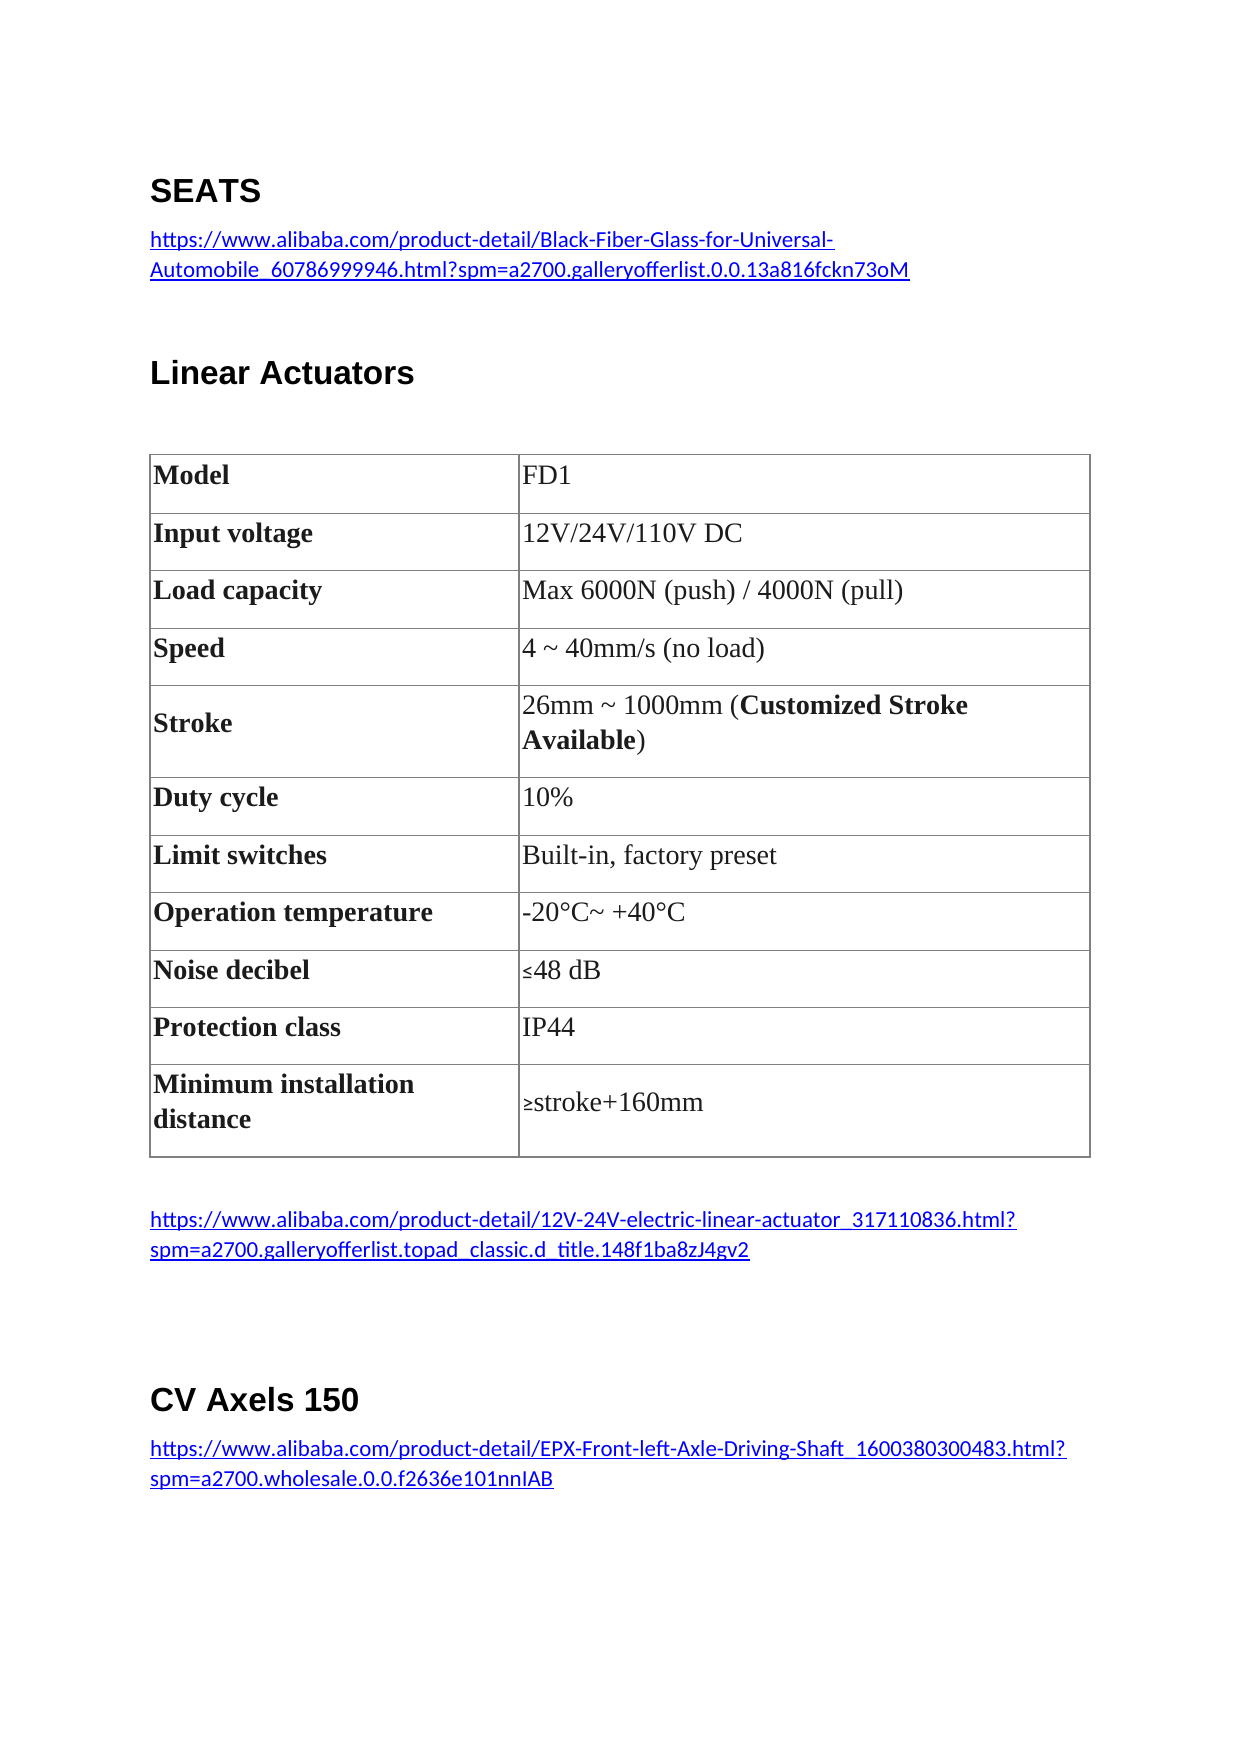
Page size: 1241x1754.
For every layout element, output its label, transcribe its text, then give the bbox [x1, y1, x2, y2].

table_cell Duty cycle [151, 778, 518, 835]
table_header FD1 [520, 455, 1089, 513]
table_cell Noise decibel [151, 951, 518, 1007]
table_cell Protection class [151, 1008, 518, 1064]
table_cell 12V/24V/110V DC [520, 514, 1089, 570]
table_cell -20°C~ +40°C [520, 893, 1089, 950]
subtitle SEATS [150, 171, 1090, 209]
table_cell 26mm ~ 1000mm (Customized Stroke Available) [520, 686, 1089, 777]
table_cell 10% [520, 778, 1089, 835]
subtitle Linear Actuators [150, 353, 1090, 391]
table_cell Built-in, factory preset [520, 836, 1089, 892]
text https://www.alibaba.com/product-detail/12V-24V-electric-linear-actuator_317110836.html?spm=a2700.galleryofferlist.topad_classic.d_title.148f1ba8zJ4gv2 [150, 1205, 1090, 1263]
table_cell Stroke [151, 686, 518, 777]
table_header Model [151, 455, 518, 513]
table_cell Input voltage [151, 514, 518, 570]
table_cell Speed [151, 629, 518, 685]
table_cell 4 ~ 40mm/s (no load) [520, 629, 1089, 685]
table_cell Operation temperature [151, 893, 518, 950]
subtitle CV Axels 150 [150, 1380, 1090, 1418]
text https://www.alibaba.com/product-detail/EPX-Front-left-Axle-Driving-Shaft_1600380300483.html?spm=a2700.wholesale.0.0.f2636e101nnIAB [150, 1434, 1090, 1492]
table_cell ≥stroke+160mm [520, 1065, 1089, 1156]
table_cell Max 6000N (push) / 4000N (pull) [520, 571, 1089, 628]
table_cell Limit switches [151, 836, 518, 892]
table_cell IP44 [520, 1008, 1089, 1064]
table_cell ≤48 dB [520, 951, 1089, 1007]
table_cell Load capacity [151, 571, 518, 628]
text https://www.alibaba.com/product-detail/Black-Fiber-Glass-for-Universal-Automobile_60786999946.html?spm=a2700.galleryofferlist.0.0.13a816fckn73oM [150, 225, 1090, 283]
table_cell Minimum installation distance [151, 1065, 518, 1156]
